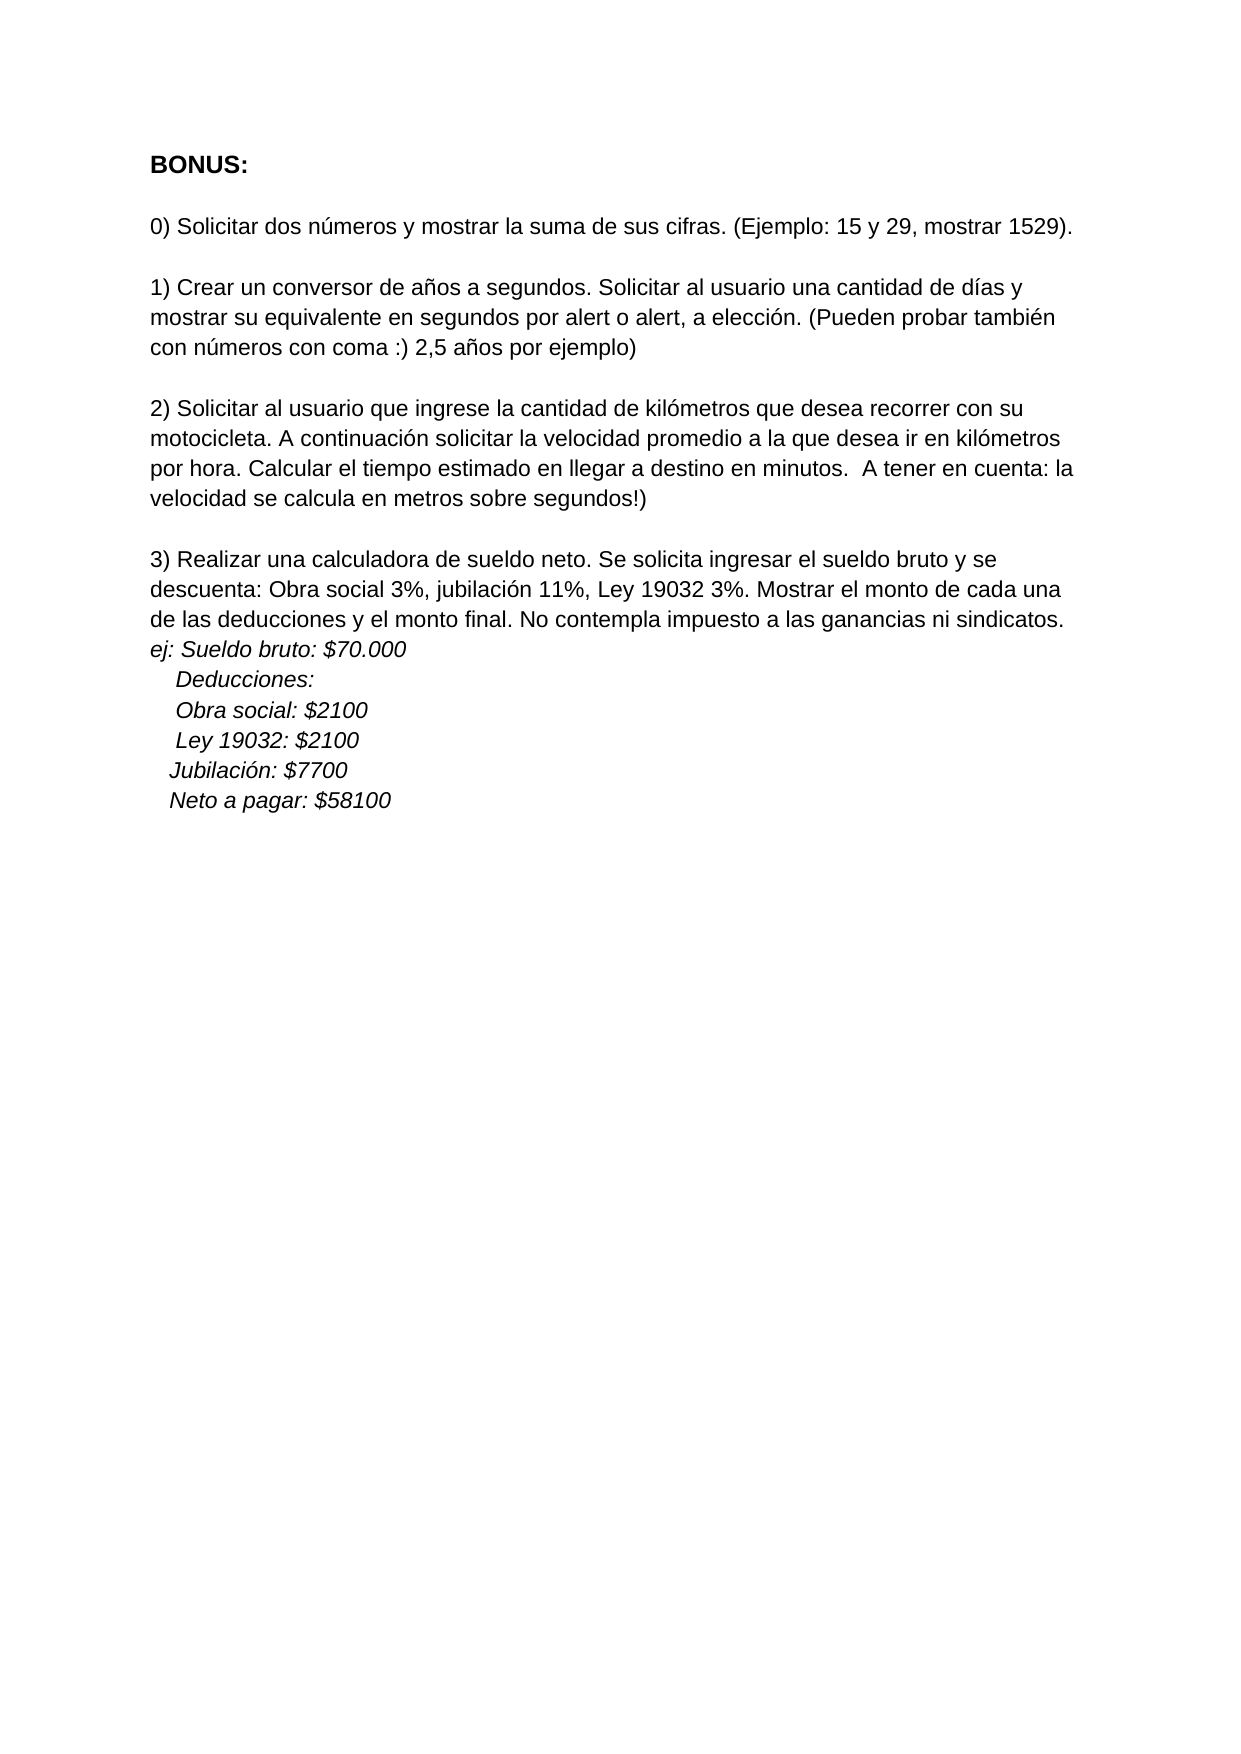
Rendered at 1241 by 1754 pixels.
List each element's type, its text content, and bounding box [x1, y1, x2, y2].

text 2) Solicitar al usuario que ingrese la cantidad de kilómetros que desea recorrer con su motocicleta. A continuación solicitar la velocidad promedio a la que desea ir en kilómetros por hora. Calcular el tiempo estimado en llegar a destino en minutos. A tener en cuenta: la velocidad se calcula en metros sobre segundos!) [150, 394, 1090, 511]
text ej: Sueldo bruto: $70.000 Deducciones: Obra social: $2100 Ley 19032: $2100 Jubilación: $7700 [150, 636, 1090, 783]
text BONUS: [150, 150, 1090, 179]
text 0) Solicitar dos números y mostrar la suma de sus cifras. (Ejemplo: 15 y 29, mostrar 1529). [150, 213, 1090, 239]
text Neto a pagar: $58100 [150, 787, 1090, 813]
text 3) Realizar una calculadora de sueldo neto. Se solicita ingresar el sueldo bruto y se descuenta: Obra social 3%, jubilación 11%, Ley 19032 3%. Mostrar el monto de cada una de las deducciones y el monto final. No contempla impuesto a las ganancias ni sindicatos. [150, 546, 1090, 632]
text 1) Crear un conversor de años a segundos. Solicitar al usuario una cantidad de días y mostrar su equivalente en segundos por alert o alert, a elección. (Pueden probar también con números con coma :) 2,5 años por ejemplo) [150, 274, 1090, 360]
